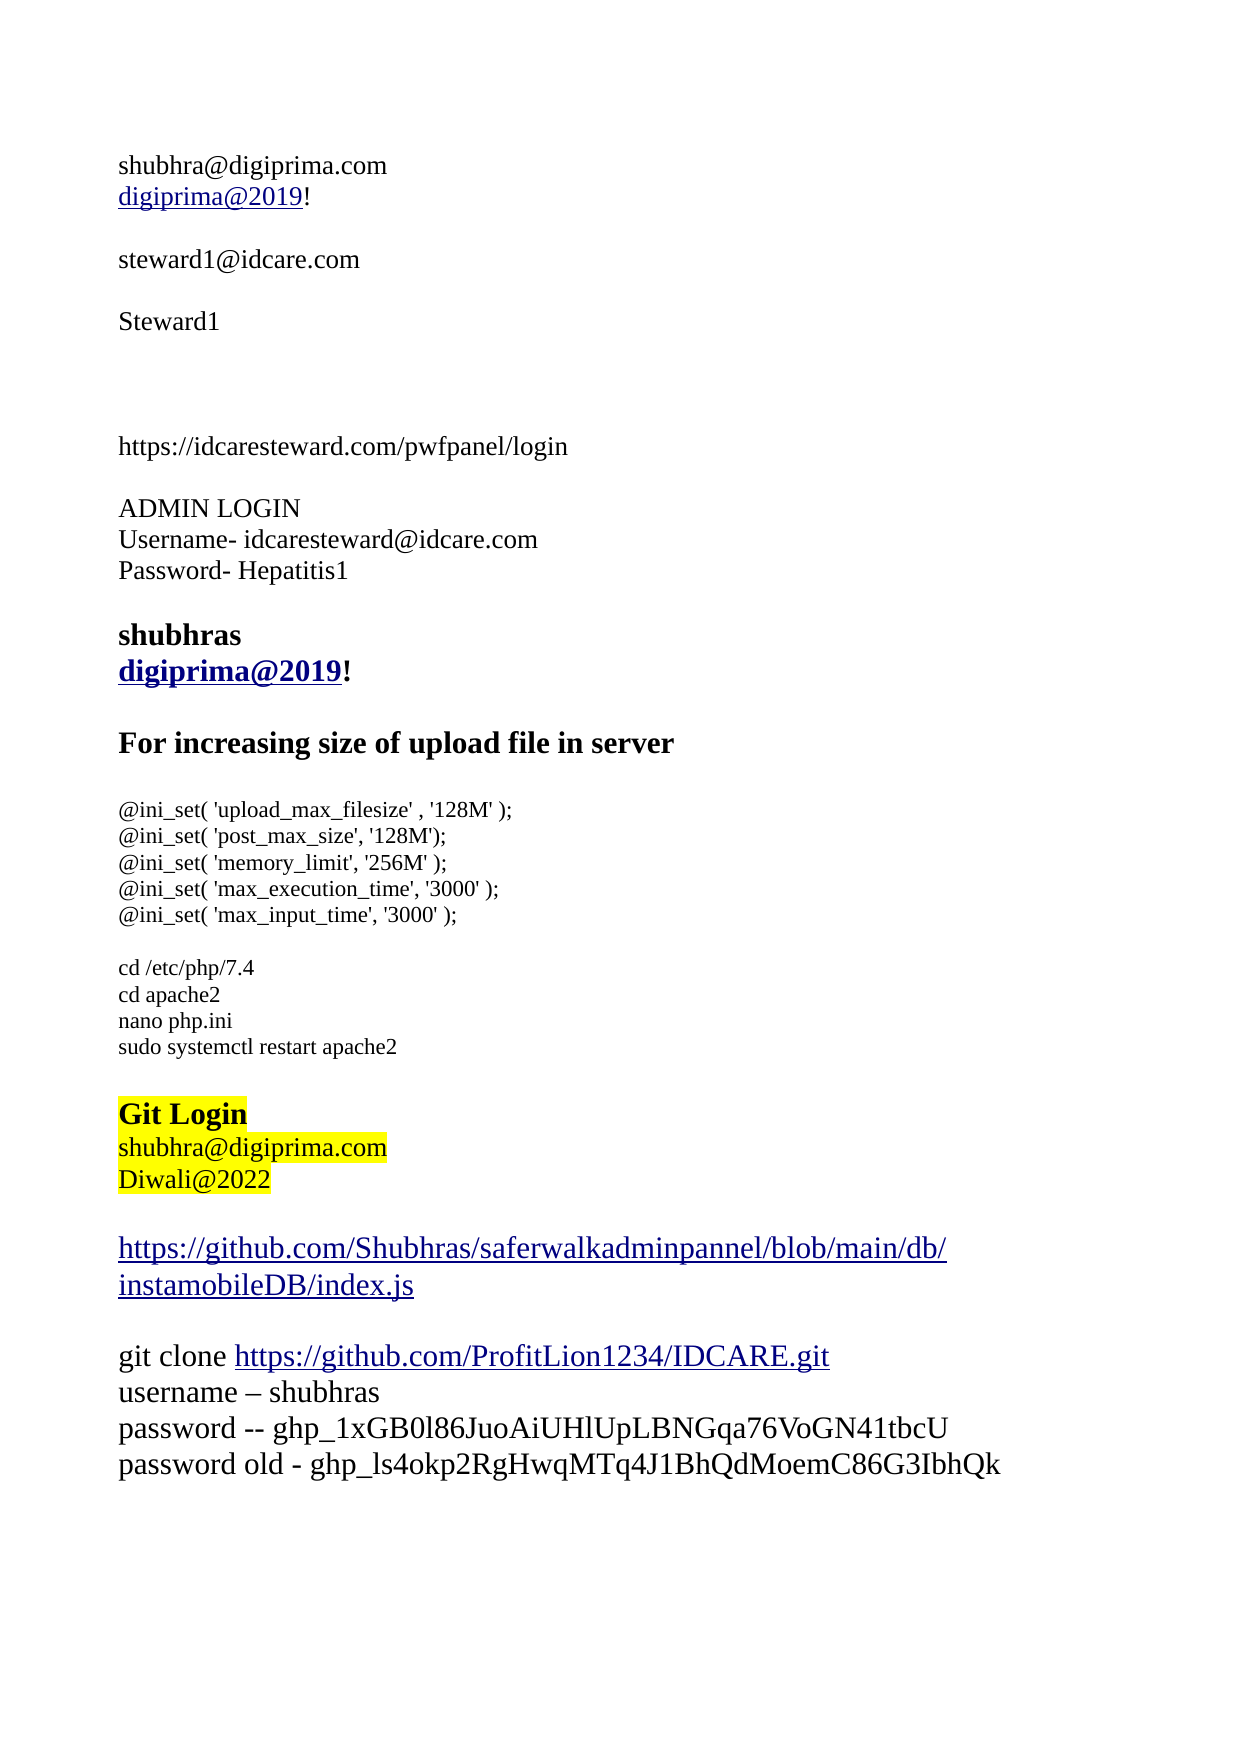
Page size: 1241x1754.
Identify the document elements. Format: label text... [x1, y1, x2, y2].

text sudo systemctl restart apache2 Git Login [118, 1033, 1122, 1132]
text password -- 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 [118, 1409, 1122, 1445]
text Diwali@2022 [118, 1163, 1122, 1194]
text @ini_set( 'upload_max_filesize' , '128M' ); [118, 796, 1122, 822]
text https://idcaresteward.com/pwfpanel/login [118, 429, 1122, 461]
text Password- Hepatitis1 [118, 554, 1122, 585]
text Steward1 [118, 305, 1122, 336]
text @ini_set( 'max_input_time', '3000' ); [118, 902, 1122, 928]
text nano php.ini [118, 1007, 1122, 1033]
text password old - 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 [118, 1445, 1122, 1481]
text @ini_set( 'post_max_size', '128M'); [118, 822, 1122, 849]
text Username- idcaresteward@idcare.com [118, 523, 1122, 554]
text shubhra@digiprima.com [118, 1132, 1122, 1163]
text @ini_set( 'memory_limit', '256M' ); [118, 849, 1122, 875]
text digiprima@2019! [118, 180, 1122, 212]
text For increasing size of upload file in server [118, 724, 1122, 760]
text steward1@idcare.com [118, 243, 1122, 274]
text digiprima@2019! [118, 652, 1122, 688]
text shubhra@digiprima.com [118, 149, 1122, 180]
text username – shubhras [118, 1373, 1122, 1409]
text https://github.com/Shubhras/saferwalkadminpannel/blob/main/db/instamobileDB/index.js [118, 1230, 1122, 1302]
text git clone https://github.com/ProfitLion1234/IDCARE.git [118, 1338, 1122, 1373]
text @ini_set( 'max_execution_time', '3000' ); [118, 875, 1122, 902]
text shubhras [118, 616, 1122, 652]
text cd /etc/php/7.4 [118, 954, 1122, 981]
text cd apache2 [118, 981, 1122, 1007]
text ADMIN LOGIN [118, 492, 1122, 523]
